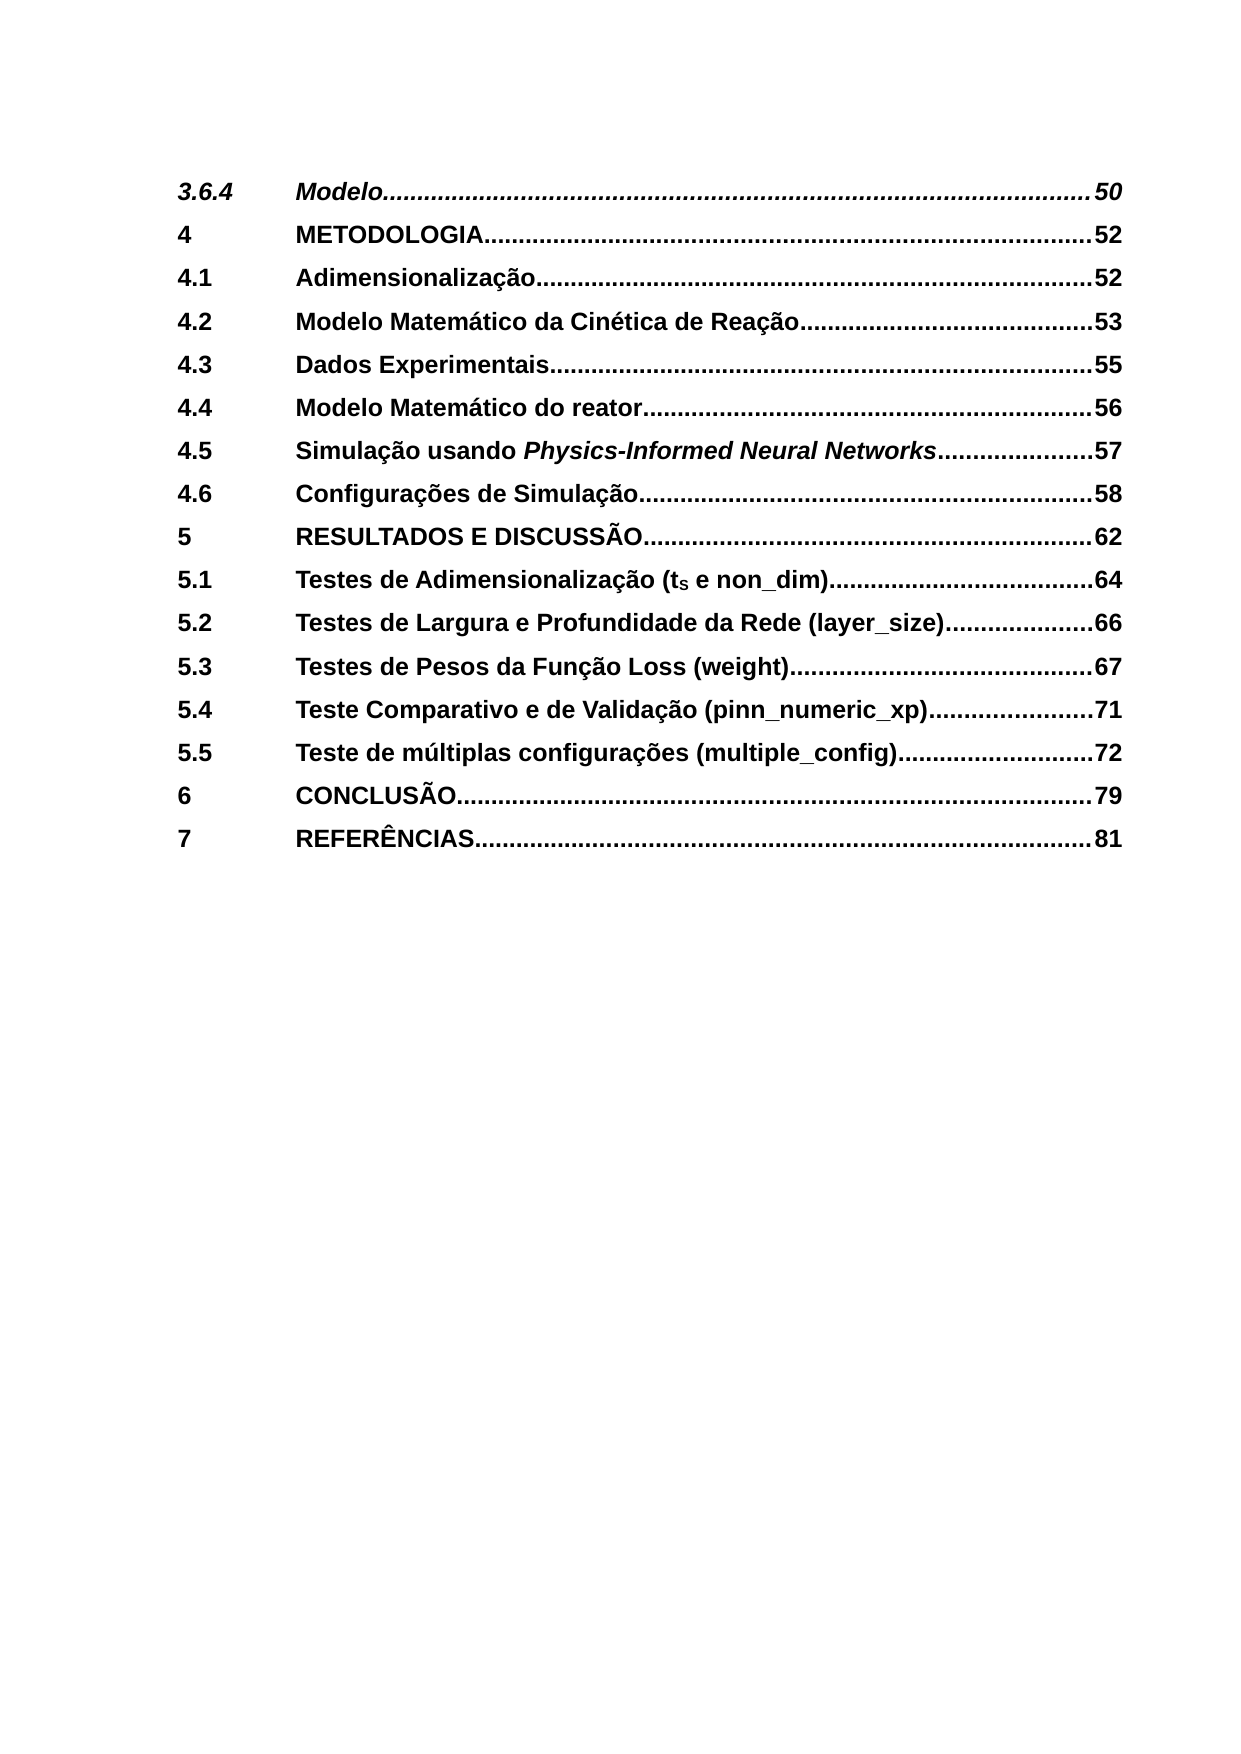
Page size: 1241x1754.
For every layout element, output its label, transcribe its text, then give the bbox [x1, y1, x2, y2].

text 6 Conclusão 79 [177, 781, 1122, 810]
text 5.1 Testes de Adimensionalização (tS e non_dim) 64 [177, 565, 1122, 594]
text 5.2 Testes de Largura e Profundidade da Rede (layer_size) 66 [177, 608, 1122, 637]
text 3.6.4 Modelo 50 [177, 177, 1122, 206]
text 4.6 Configurações de Simulação 58 [177, 479, 1122, 508]
text 4 Metodologia 52 [177, 220, 1122, 249]
text 4.5 Simulação usando Physics-Informed Neural Networks 57 [177, 436, 1122, 465]
text 4.1 Adimensionalização 52 [177, 263, 1122, 292]
text 4.2 Modelo Matemático da Cinética de Reação 53 [177, 307, 1122, 335]
text 5.3 Testes de Pesos da Função Loss (weight) 67 [177, 652, 1122, 680]
text 4.4 Modelo Matemático do reator 56 [177, 393, 1122, 422]
text 5 Resultados e Discussão 62 [177, 522, 1122, 551]
text 5.5 Teste de múltiplas configurações (multiple_config) 72 [177, 738, 1122, 767]
text 4.3 Dados Experimentais 55 [177, 350, 1122, 378]
text 7 Referências 81 [177, 824, 1122, 853]
text 5.4 Teste Comparativo e de Validação (pinn_numeric_xp) 71 [177, 695, 1122, 723]
